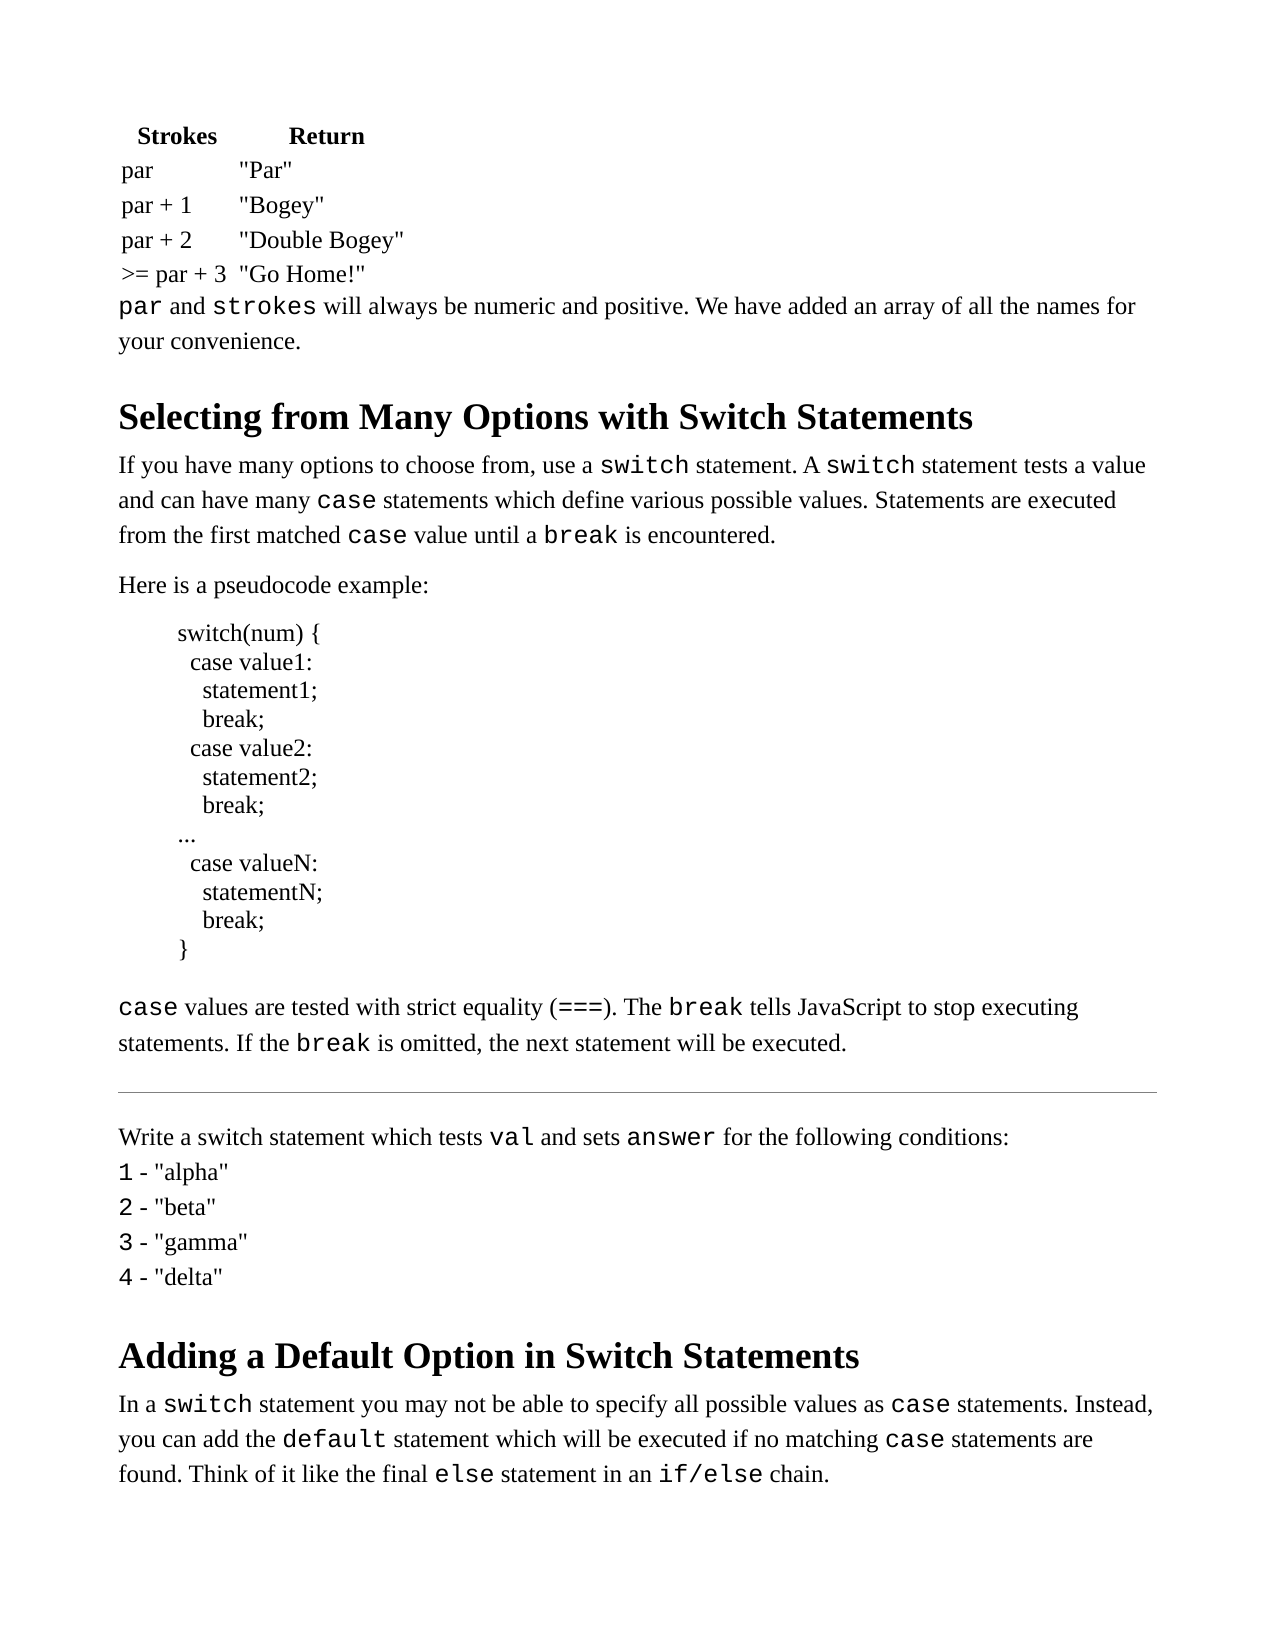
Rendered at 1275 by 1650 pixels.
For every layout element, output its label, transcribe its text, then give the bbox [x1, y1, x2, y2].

table_cell par [118, 153, 236, 187]
table_header Strokes [118, 118, 236, 153]
table_header Return [236, 118, 417, 153]
text If you have many options to choose from, use a switch statement. A switch statement tests a value and can have many case statements which define various possible values. Statements are executed from the first matched case value until a break is encountered. [118, 450, 1157, 551]
subtitle Adding a Default Option in Switch Statements [118, 1333, 1157, 1376]
table_cell par + 1 [118, 187, 236, 222]
text In a switch statement you may not be able to specify all possible values as case statements. Instead, you can add the default statement which will be executed if no matching case statements are found. Think of it like the final else statement in an if/else chain. [118, 1389, 1157, 1490]
text case values are tested with strict equality (===). The break tells JavaScript to stop executing statements. If the break is omitted, the next statement will be executed. [118, 992, 1157, 1058]
table_cell >= par + 3 [118, 256, 236, 291]
table_cell par + 2 [118, 222, 236, 256]
table_cell "Bogey" [236, 187, 417, 222]
text switch(num) { case value1: statement1; break; case value2: statement2; break; ... case valueN: statementN; break; } [177, 618, 1098, 963]
text par and strokes will always be numeric and positive. We have added an array of all the names for your convenience. [118, 291, 1157, 355]
text Write a switch statement which tests val and sets answer for the following conditions: 1 - "alpha" 2 - "beta" 3 - "gamma" 4 - "delta" [118, 1122, 1157, 1293]
text Here is a pseudocode example: [118, 570, 1157, 599]
table_cell "Go Home!" [236, 256, 417, 291]
table_cell "Double Bogey" [236, 222, 417, 256]
subtitle Selecting from Many Options with Switch Statements [118, 394, 1157, 438]
table_cell "Par" [236, 153, 417, 187]
